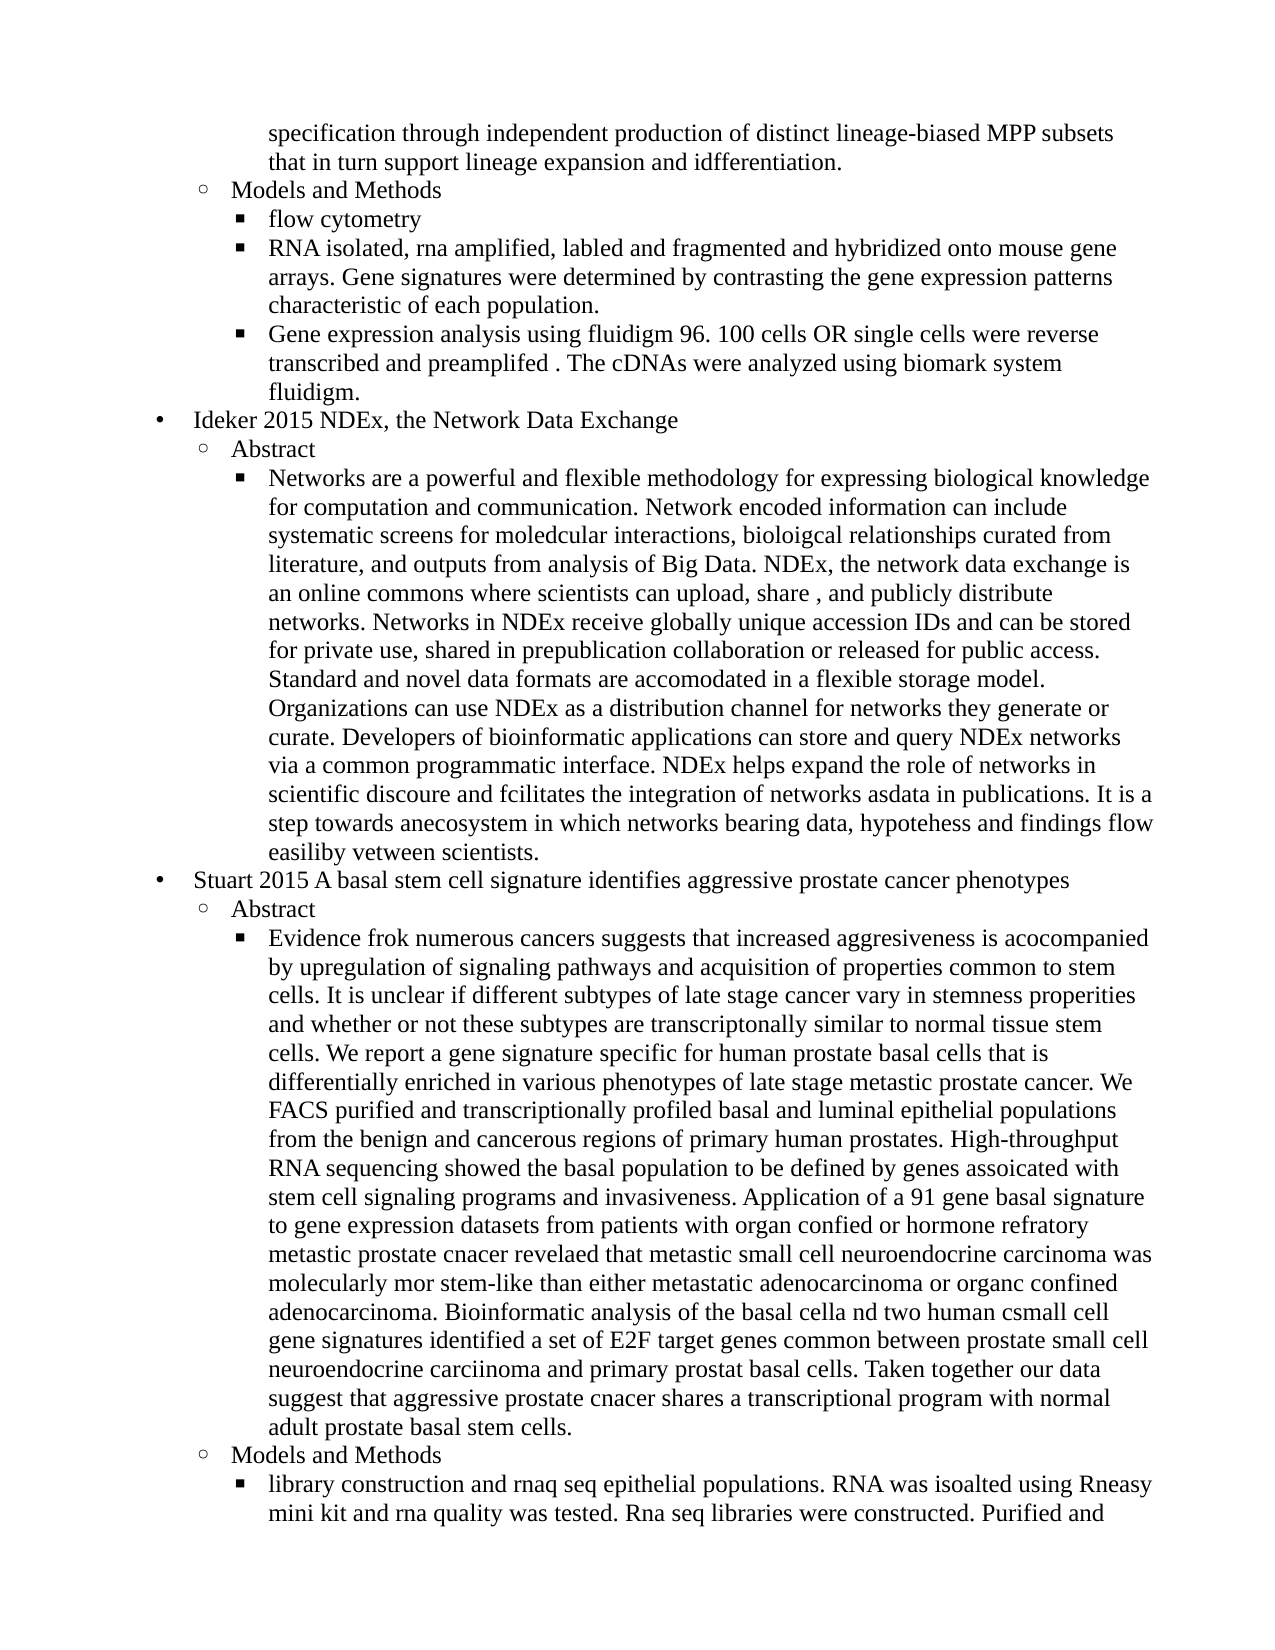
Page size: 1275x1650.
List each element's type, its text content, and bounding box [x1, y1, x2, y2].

list Networks are a powerful and flexible methodology for expressing biological knowledge for computation and communication. Network encoded information can include systematic screens for moledcular interactions, bioloigcal relationships curated from literature, and outputs from analysis of Big Data. NDEx, the network data exchange is an online commons where scientists can upload, share , and publicly distribute networks. Networks in NDEx receive globally unique accession IDs and can be stored for private use, shared in prepublication collaboration or released for public access. Standard and novel data formats are accomodated in a flexible storage model. Organizations can use NDEx as a distribution channel for networks they generate or curate. Developers of bioinformatic applications can store and query NDEx networks via a common programmatic interface. NDEx helps expand the role of networks in scientific discoure and fcilitates the integration of networks asdata in publications. It is a step towards anecosystem in which networks bearing data, hypotehess and findings flow easiliby vetween scientists. [231, 463, 1157, 866]
list flow cytometry [231, 204, 1157, 233]
list Models and Methods [193, 1441, 1157, 1469]
list Abstract [193, 434, 1157, 463]
list specification through independent production of distinct lineage-biased MPP subsets that in turn support lineage expansion and idfferentiation. [231, 118, 1157, 176]
list Ideker 2015 NDEx, the Network Data Exchange [156, 406, 1157, 434]
list Evidence frok numerous cancers suggests that increased aggresiveness is acocompanied by upregulation of signaling pathways and acquisition of properties common to stem cells. It is unclear if different subtypes of late stage cancer vary in stemness properities and whether or not these subtypes are transcriptonally similar to normal tissue stem cells. We report a gene signature specific for human prostate basal cells that is differentially enriched in various phenotypes of late stage metastic prostate cancer. We FACS purified and transcriptionally profiled basal and luminal epithelial populations from the benign and cancerous regions of primary human prostates. High-throughput RNA sequencing showed the basal population to be defined by genes assoicated with stem cell signaling programs and invasiveness. Application of a 91 gene basal signature to gene expression datasets from patients with organ confied or hormone refratory metastic prostate cnacer revelaed that metastic small cell neuroendocrine carcinoma was molecularly mor stem-like than either metastatic adenocarcinoma or organc confined adenocarcinoma. Bioinformatic analysis of the basal cella nd two human csmall cell gene signatures identified a set of E2F target genes common between prostate small cell neuroendocrine carciinoma and primary prostat basal cells. Taken together our data suggest that aggressive prostate cnacer shares a transcriptional program with normal adult prostate basal stem cells. [231, 923, 1157, 1441]
list Stuart 2015 A basal stem cell signature identifies aggressive prostate cancer phenotypes [156, 866, 1157, 894]
list Abstract [193, 894, 1157, 923]
list Models and Methods [193, 176, 1157, 204]
list library construction and rnaq seq epithelial populations. RNA was isoalted using Rneasy mini kit and rna quality was tested. Rna seq libraries were constructed. Purified and [231, 1469, 1157, 1527]
list RNA isolated, rna amplified, labled and fragmented and hybridized onto mouse gene arrays. Gene signatures were determined by contrasting the gene expression patterns characteristic of each population. [231, 233, 1157, 319]
list Gene expression analysis using fluidigm 96. 100 cells OR single cells were reverse transcribed and preamplifed . The cDNAs were analyzed using biomark system fluidigm. [231, 319, 1157, 406]
